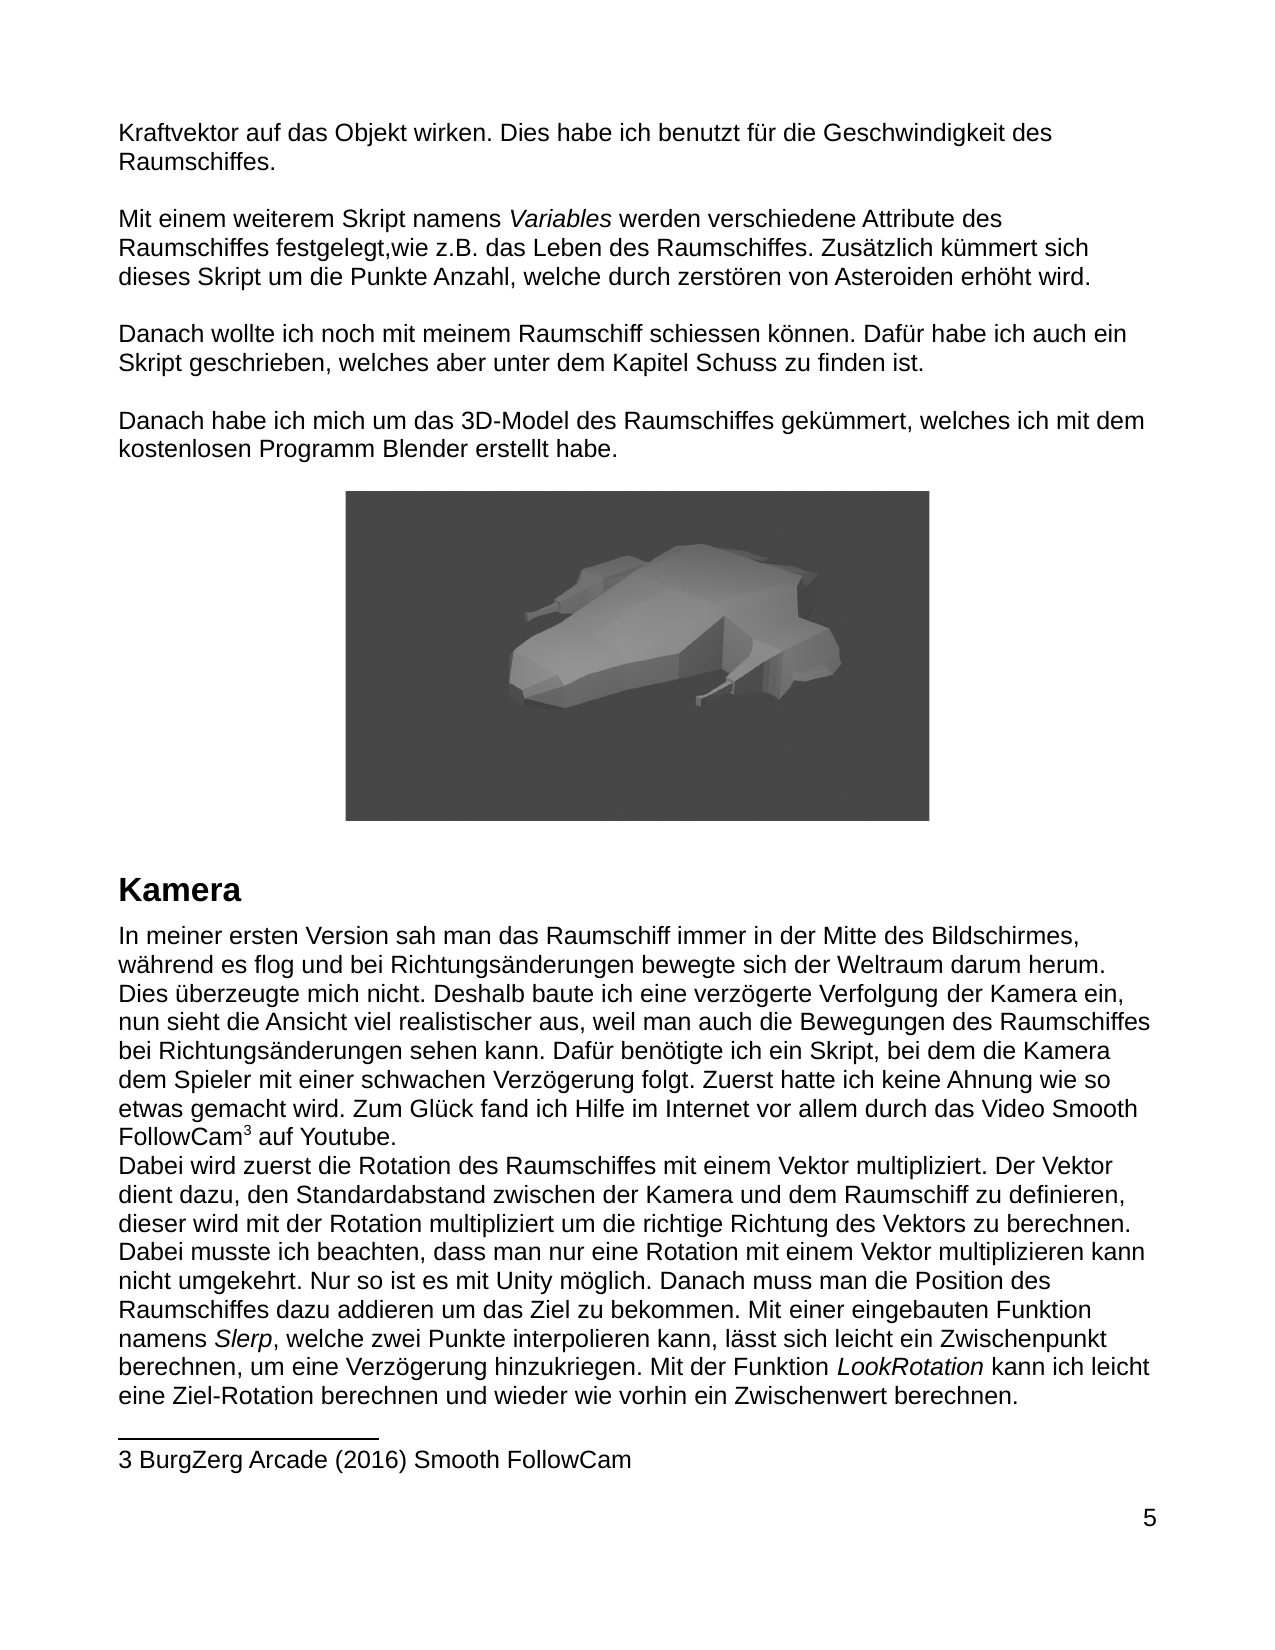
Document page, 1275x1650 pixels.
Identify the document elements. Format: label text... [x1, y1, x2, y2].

picture [345, 491, 930, 821]
text Dabei wird zuerst die Rotation des Raumschiffes mit einem Vektor multipliziert. Der Vektor dient dazu, den Standardabstand zwischen der Kamera und dem Raumschiff zu definieren, dieser wird mit der Rotation multipliziert um die richtige Richtung des Vektors zu berechnen. Dabei musste ich beachten, dass man nur eine Rotation mit einem Vektor multiplizieren kann nicht umgekehrt. Nur so ist es mit Unity möglich. Danach muss man die Position des Raumschiffes dazu addieren um das Ziel zu bekommen. Mit einer eingebauten Funktion namens Slerp, welche zwei Punkte interpolieren kann, lässt sich leicht ein Zwischenpunkt berechnen, um eine Verzögerung hinzukriegen. Mit der Funktion LookRotation kann ich leicht eine Ziel-Rotation berechnen und wieder wie vorhin ein Zwischenwert berechnen. [118, 1151, 1157, 1410]
text Danach habe ich mich um das 3D-Model des Raumschiffes gekümmert, welches ich mit dem kostenlosen Programm Blender erstellt habe. [118, 406, 1157, 463]
text Mit einem weiterem Skript namens Variables werden verschiedene Attribute des Raumschiffes festgelegt,wie z.B. das Leben des Raumschiffes. Zusätzlich kümmert sich dieses Skript um die Punkte Anzahl, welche durch zerstören von Asteroiden erhöht wird. [118, 204, 1157, 291]
text Danach wollte ich noch mit meinem Raumschiff schiessen können. Dafür habe ich auch ein Skript geschrieben, welches aber unter dem Kapitel Schuss zu finden ist. [118, 319, 1157, 377]
text BurgZerg Arcade (2016) Smooth FollowCam [118, 1445, 1157, 1474]
text Kraftvektor auf das Objekt wirken. Dies habe ich benutzt für die Geschwindigkeit des Raumschiffes. [118, 118, 1157, 176]
subtitle Kamera [118, 870, 1157, 908]
text In meiner ersten Version sah man das Raumschiff immer in der Mitte des Bildschirmes, während es flog und bei Richtungsänderungen bewegte sich der Weltraum darum herum. Dies überzeugte mich nicht. Deshalb baute ich eine verzögerte Verfolgung der Kamera ein, nun sieht die Ansicht viel realistischer aus, weil man auch die Bewegungen des Raumschiffes bei Richtungsänderungen sehen kann. Dafür benötigte ich ein Skript, bei dem die Kamera dem Spieler mit einer schwachen Verzögerung folgt. Zuerst hatte ich keine Ahnung wie so etwas gemacht wird. Zum Glück fand ich Hilfe im Internet vor allem durch das Video Smooth FollowCam auf Youtube. [118, 921, 1157, 1151]
